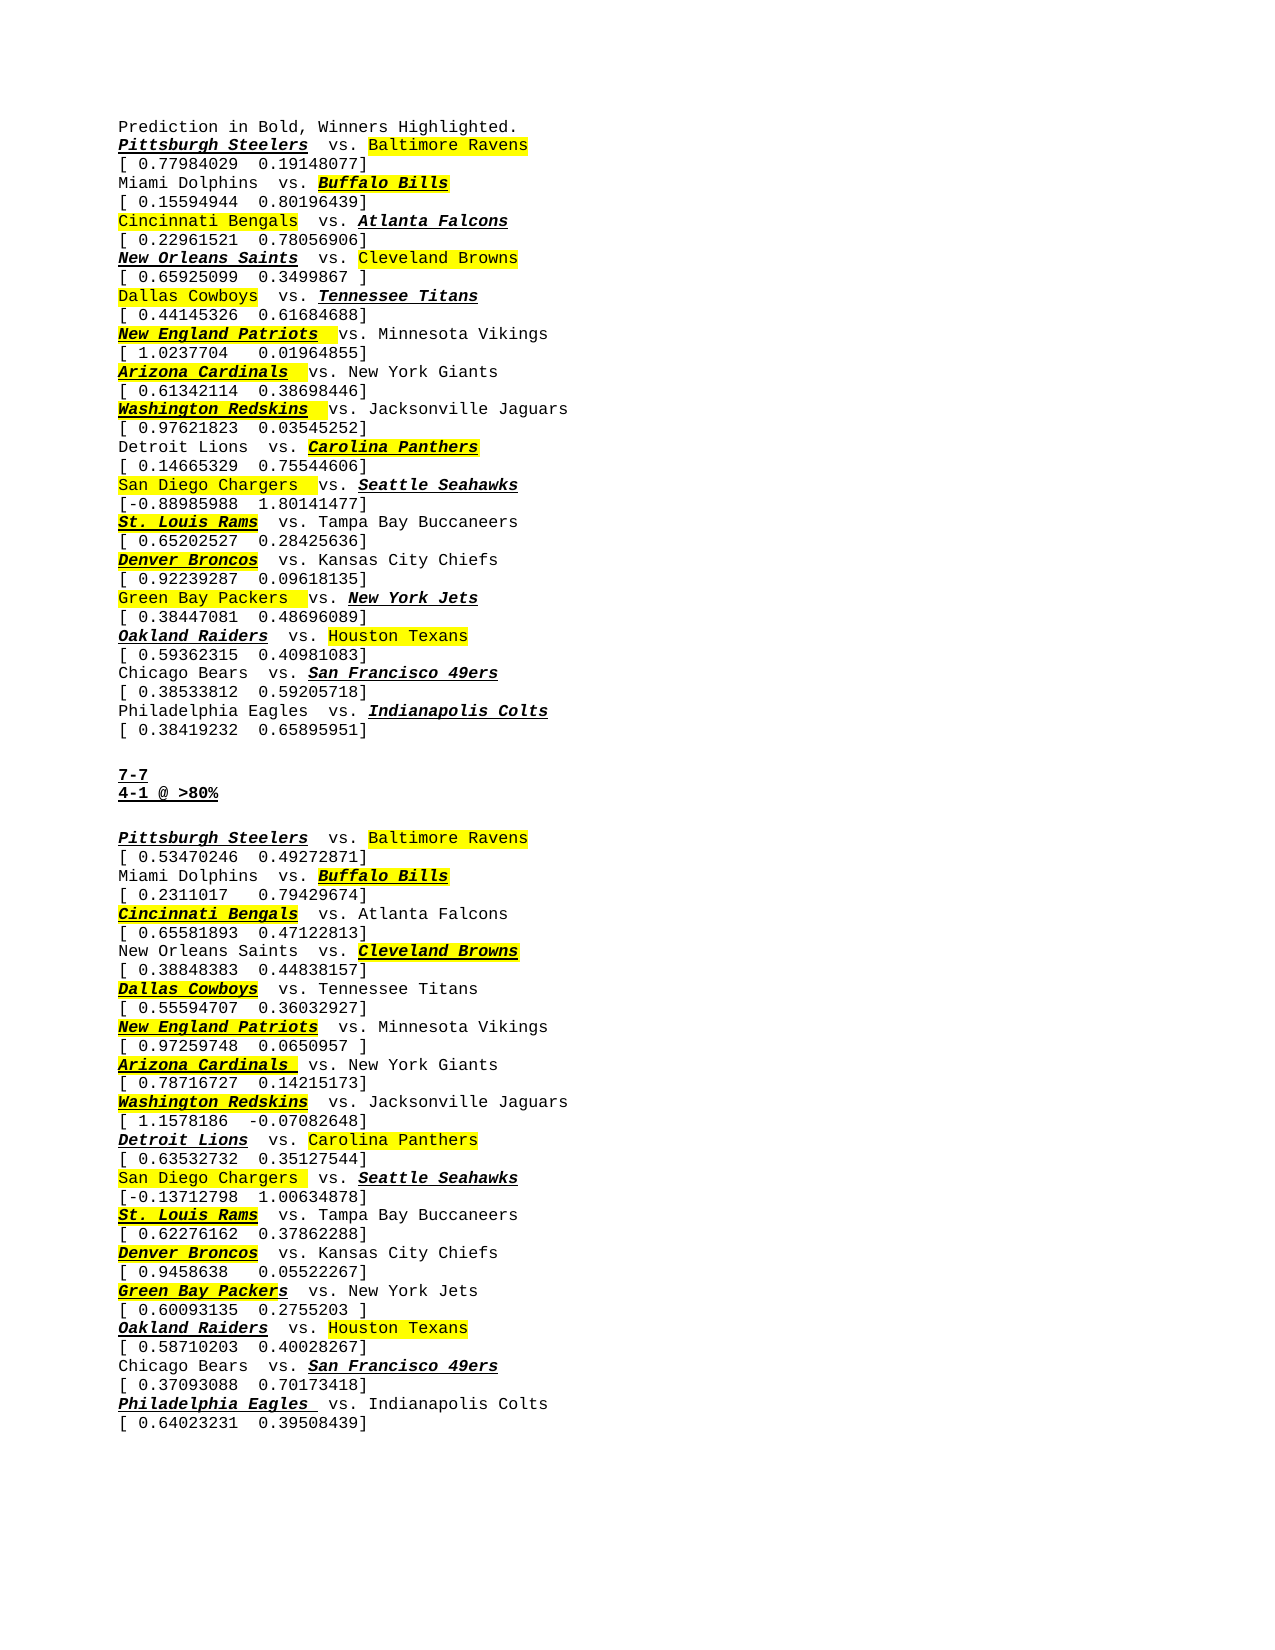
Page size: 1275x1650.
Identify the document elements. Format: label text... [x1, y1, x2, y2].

text [-0.13712798 1.00634878] [118, 1188, 1157, 1207]
text Dallas Cowboys vs. Tennessee Titans [118, 981, 1157, 999]
text [ 0.77984029 0.19148077] [118, 156, 1157, 175]
text Miami Dolphins vs. Buffalo Bills [118, 868, 1157, 886]
text St. Louis Rams vs. Tampa Bay Buccaneers [118, 1207, 1157, 1226]
text [ 0.60093135 0.2755203 ] [118, 1301, 1157, 1320]
text Detroit Lions vs. Carolina Panthers [118, 1132, 1157, 1150]
text Oakland Raiders vs. Houston Texans [118, 1320, 1157, 1339]
text [ 0.65925099 0.3499867 ] [118, 269, 1157, 288]
text New England Patriots vs. Minnesota Vikings [118, 1018, 1157, 1037]
text [ 0.38533812 0.59205718] [118, 684, 1157, 703]
text Philadelphia Eagles vs. Indianapolis Colts [118, 1396, 1157, 1414]
text 4-1 @ >80% [118, 785, 1157, 804]
text [ 0.44145326 0.61684688] [118, 307, 1157, 326]
text New Orleans Saints vs. Cleveland Browns [118, 250, 1157, 269]
text Dallas Cowboys vs. Tennessee Titans [118, 288, 1157, 307]
text Philadelphia Eagles vs. Indianapolis Colts [118, 703, 1157, 721]
text [ 0.2311017 0.79429674] [118, 886, 1157, 905]
text Cincinnati Bengals vs. Atlanta Falcons [118, 212, 1157, 231]
text [ 0.15594944 0.80196439] [118, 193, 1157, 212]
text [ 1.1578186 -0.07082648] [118, 1113, 1157, 1132]
text [ 0.62276162 0.37862288] [118, 1226, 1157, 1245]
text [ 0.37093088 0.70173418] [118, 1377, 1157, 1396]
text Miami Dolphins vs. Buffalo Bills [118, 175, 1157, 193]
text [ 1.0237704 0.01964855] [118, 344, 1157, 363]
text [ 0.64023231 0.39508439] [118, 1414, 1157, 1433]
text [ 0.22961521 0.78056906] [118, 231, 1157, 250]
text [ 0.59362315 0.40981083] [118, 646, 1157, 665]
text Green Bay Packers vs. New York Jets [118, 1282, 1157, 1301]
text [ 0.53470246 0.49272871] [118, 849, 1157, 868]
text Denver Broncos vs. Kansas City Chiefs [118, 1245, 1157, 1263]
text Prediction in Bold, Winners Highlighted. [118, 118, 1157, 137]
text Chicago Bears vs. San Francisco 49ers [118, 665, 1157, 684]
text San Diego Chargers vs. Seattle Seahawks [118, 476, 1157, 495]
text Arizona Cardinals vs. New York Giants [118, 363, 1157, 382]
text Green Bay Packers vs. New York Jets [118, 589, 1157, 608]
text [ 0.92239287 0.09618135] [118, 571, 1157, 589]
text Detroit Lions vs. Carolina Panthers [118, 439, 1157, 457]
text [ 0.14665329 0.75544606] [118, 457, 1157, 476]
text [ 0.65202527 0.28425636] [118, 533, 1157, 552]
text [ 0.38447081 0.48696089] [118, 608, 1157, 627]
text San Diego Chargers vs. Seattle Seahawks [118, 1169, 1157, 1188]
text [ 0.78716727 0.14215173] [118, 1075, 1157, 1094]
text [ 0.97259748 0.0650957 ] [118, 1037, 1157, 1056]
text [-0.88985988 1.80141477] [118, 495, 1157, 514]
text [ 0.58710203 0.40028267] [118, 1339, 1157, 1358]
text [ 0.65581893 0.47122813] [118, 924, 1157, 943]
text New England Patriots vs. Minnesota Vikings [118, 326, 1157, 344]
text Chicago Bears vs. San Francisco 49ers [118, 1358, 1157, 1377]
text Arizona Cardinals vs. New York Giants [118, 1056, 1157, 1075]
text 7-7 [118, 766, 1157, 785]
text Oakland Raiders vs. Houston Texans [118, 627, 1157, 646]
text Pittsburgh Steelers vs. Baltimore Ravens [118, 830, 1157, 849]
text [ 0.55594707 0.36032927] [118, 999, 1157, 1018]
text [ 0.9458638 0.05522267] [118, 1263, 1157, 1282]
text Washington Redskins vs. Jacksonville Jaguars [118, 401, 1157, 420]
text New Orleans Saints vs. Cleveland Browns [118, 943, 1157, 962]
text Washington Redskins vs. Jacksonville Jaguars [118, 1094, 1157, 1113]
text [ 0.61342114 0.38698446] [118, 382, 1157, 401]
text St. Louis Rams vs. Tampa Bay Buccaneers [118, 514, 1157, 533]
text [ 0.38848383 0.44838157] [118, 962, 1157, 981]
text [ 0.63532732 0.35127544] [118, 1150, 1157, 1169]
text Pittsburgh Steelers vs. Baltimore Ravens [118, 137, 1157, 156]
text [ 0.38419232 0.65895951] [118, 721, 1157, 740]
text [ 0.97621823 0.03545252] [118, 420, 1157, 439]
text Denver Broncos vs. Kansas City Chiefs [118, 552, 1157, 571]
text Cincinnati Bengals vs. Atlanta Falcons [118, 905, 1157, 924]
